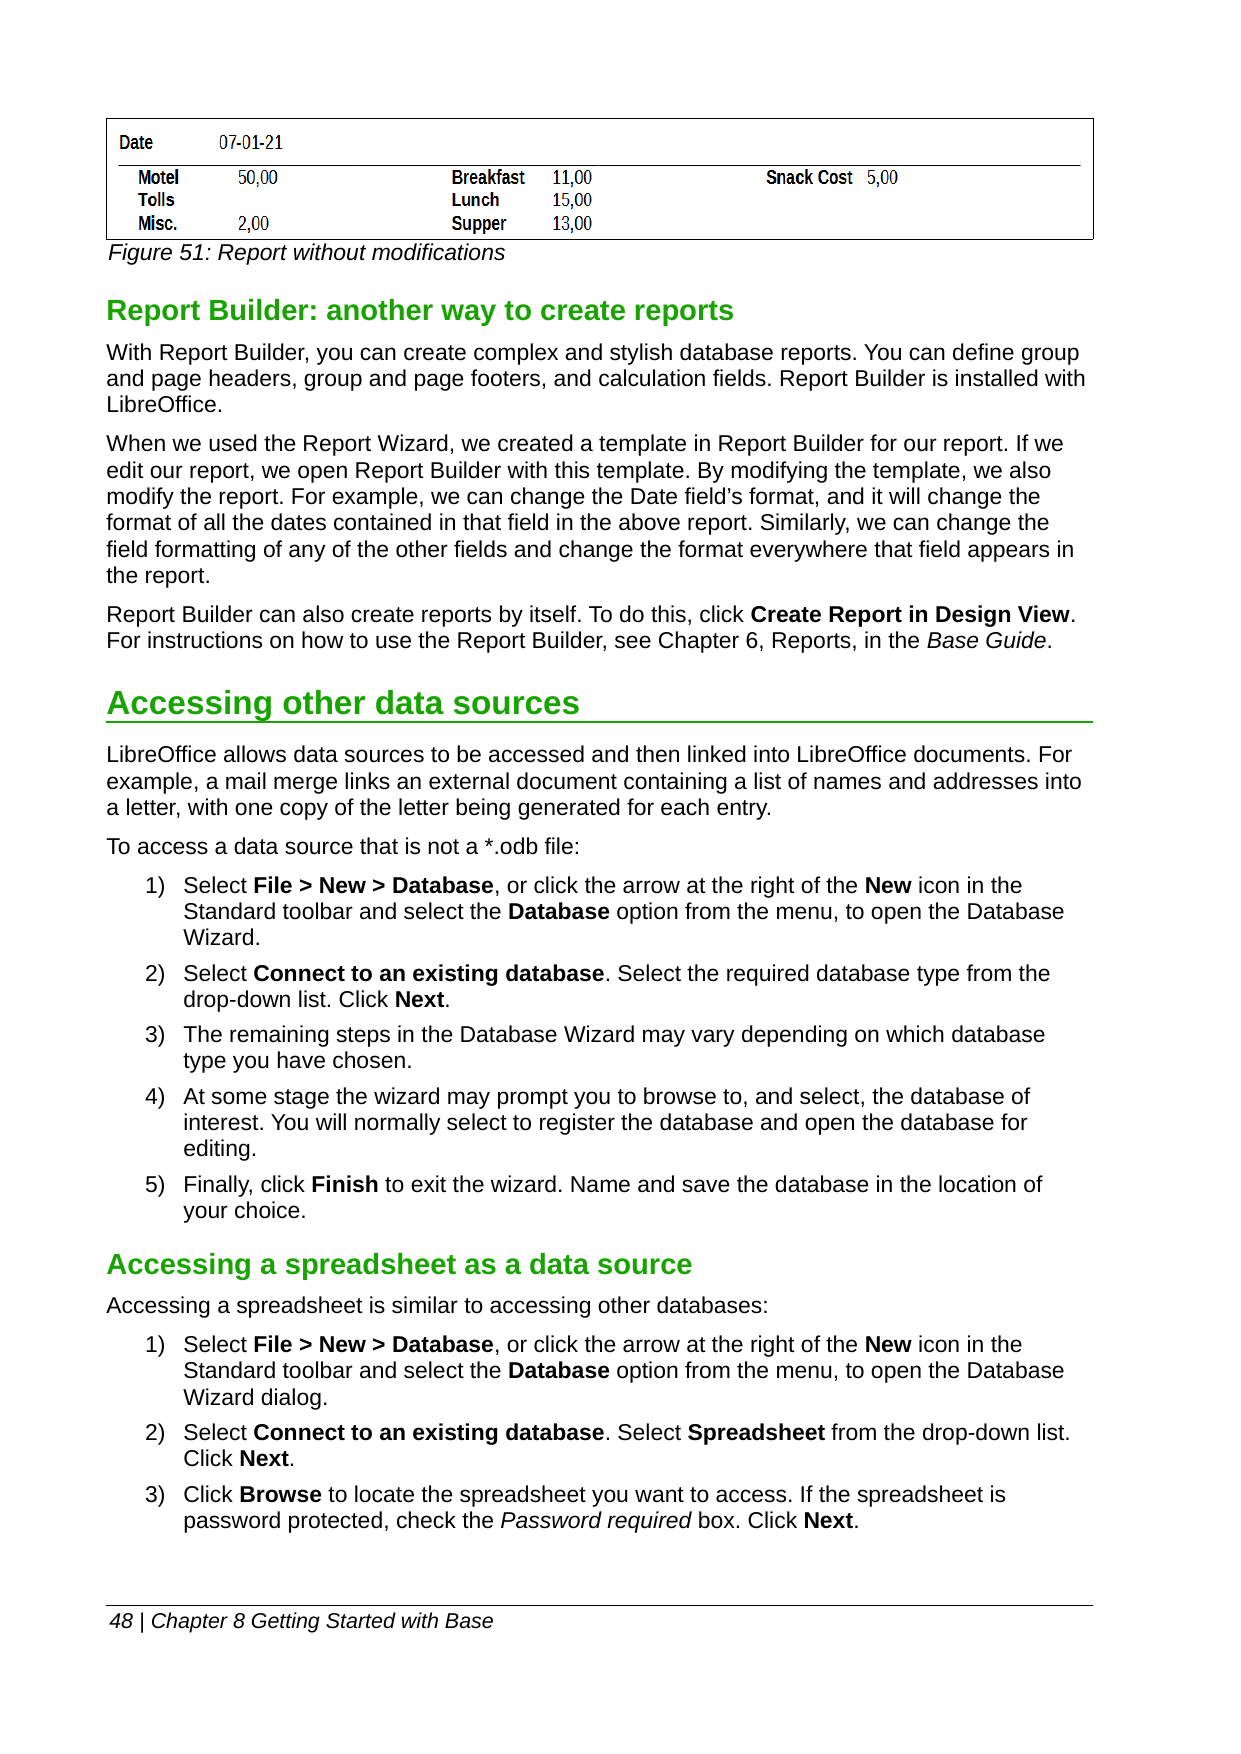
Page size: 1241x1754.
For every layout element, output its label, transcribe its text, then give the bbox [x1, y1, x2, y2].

text Figure 51: Report without modifications [108, 240, 1091, 265]
list To access a data source that is not a *.odb file: [106, 833, 1093, 859]
text With Report Builder, you can create complex and stylish database reports. You can define group and page headers, group and page footers, and calculation fields. Report Builder is installed with LibreOffice. [106, 339, 1093, 418]
list Select File > New > Database, or click the arrow at the right of the New icon in the Standard toolbar and select the Database option from the menu, to open the Database Wizard. [165, 872, 1093, 951]
text When we used the Report Wizard, we created a template in Report Builder for our report. If we edit our report, we open Report Builder with this template. By modifying the template, we also modify the report. For example, we can change the Date field’s format, and it will change the format of all the dates contained in that field in the above report. Similarly, we can change the field formatting of any of the other fields and change the format everywhere that field appears in the report. [106, 430, 1093, 588]
picture [107, 119, 1093, 239]
text LibreOffice allows data sources to be accessed and then linked into LibreOffice documents. For example, a mail merge links an external document containing a list of names and addresses into a letter, with one copy of the letter being generated for each entry. [106, 741, 1093, 820]
list Finally, click Finish to exit the wizard. Name and save the database in the location of your choice. [165, 1171, 1093, 1223]
list Select Connect to an existing database. Select Spreadsheet from the drop-down list. Click Next. [165, 1419, 1093, 1472]
subtitle Accessing a spreadsheet as a data source [106, 1247, 1093, 1281]
subtitle Accessing other data sources [106, 683, 1093, 721]
list Select File > New > Database, or click the arrow at the right of the New icon in the Standard toolbar and select the Database option from the menu, to open the Database Wizard dialog. [165, 1331, 1093, 1410]
list Accessing a spreadsheet is similar to accessing other databases: [106, 1292, 1093, 1319]
list Select Connect to an existing database. Select the required database type from the drop-down list. Click Next. [165, 959, 1093, 1012]
list The remaining steps in the Database Wizard may vary depending on which database type you have chosen. [165, 1021, 1093, 1074]
text Report Builder can also create reports by itself. To do this, click Create Report in Design View. For instructions on how to use the Report Builder, see Chapter 6, Reports, in the Base Guide. [106, 601, 1093, 653]
list Click Browse to locate the spreadsheet you want to access. If the spreadsheet is password protected, check the Password required box. Click Next. [165, 1481, 1093, 1533]
list At some stage the wizard may prompt you to browse to, and select, the database of interest. You will normally select to register the database and open the database for editing. [165, 1083, 1093, 1162]
subtitle Report Builder: another way to create reports [106, 293, 1093, 327]
